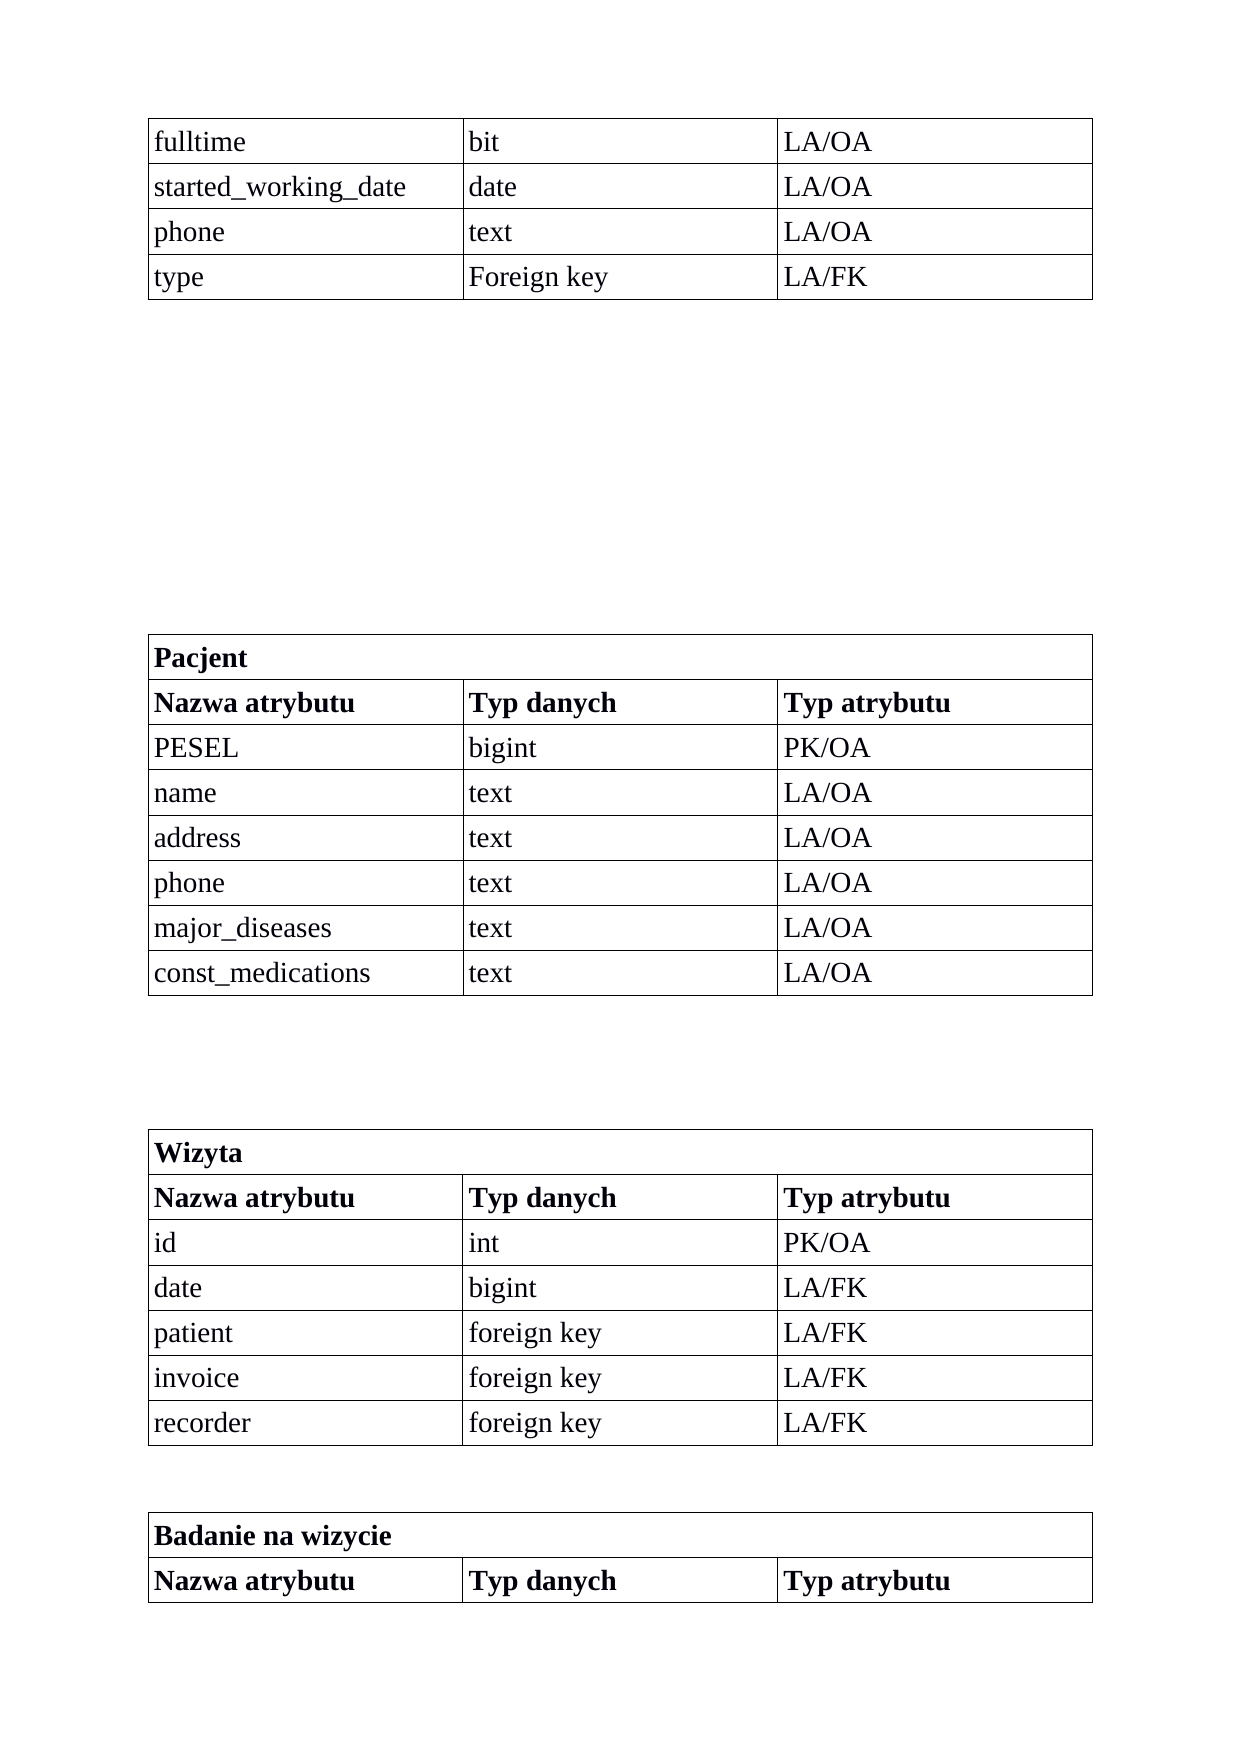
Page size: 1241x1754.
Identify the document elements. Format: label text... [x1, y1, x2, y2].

table_cell LA/OA [778, 906, 1092, 950]
table_cell const_medications [149, 951, 463, 995]
table_cell invoice [149, 1356, 462, 1400]
table_cell text [464, 861, 777, 905]
table_cell int [463, 1220, 777, 1264]
table_cell Foreign key [464, 255, 777, 298]
table_cell LA/FK [778, 1311, 1092, 1355]
table_cell LA/OA [778, 770, 1092, 814]
table_cell Typ atrybutu [778, 1175, 1092, 1219]
table_header Badanie na wizycie [149, 1513, 1092, 1557]
table_cell bigint [464, 725, 777, 769]
table_cell type [149, 255, 463, 298]
table_cell major_diseases [149, 906, 463, 950]
table_cell foreign key [463, 1311, 777, 1355]
table_cell text [464, 906, 777, 950]
table_cell LA/FK [778, 1401, 1092, 1445]
table_cell LA/OA [778, 951, 1092, 995]
table_cell PK/OA [778, 1220, 1092, 1264]
table_cell date [464, 164, 777, 208]
table_cell fulltime [149, 119, 463, 163]
table_cell foreign key [463, 1401, 777, 1445]
table_cell date [149, 1266, 462, 1309]
table_cell address [149, 816, 463, 859]
table_cell text [464, 816, 777, 859]
table_cell Typ danych [463, 1175, 777, 1219]
table_cell foreign key [463, 1356, 777, 1400]
table_cell Typ atrybutu [778, 1558, 1092, 1602]
table_cell Nazwa atrybutu [149, 680, 463, 724]
table_cell LA/OA [778, 209, 1092, 253]
table_cell Nazwa atrybutu [149, 1558, 462, 1602]
table_cell Typ danych [463, 1558, 777, 1602]
table_cell text [464, 209, 777, 253]
table_cell PK/OA [778, 725, 1092, 769]
table_cell phone [149, 209, 463, 253]
table_cell recorder [149, 1401, 462, 1445]
table_cell LA/FK [778, 1356, 1092, 1400]
table_cell started_working_date [149, 164, 463, 208]
table_cell Typ danych [464, 680, 777, 724]
table_cell LA/FK [778, 255, 1092, 298]
table_cell name [149, 770, 463, 814]
table_cell LA/OA [778, 164, 1092, 208]
table_cell LA/OA [778, 816, 1092, 859]
table_cell phone [149, 861, 463, 905]
table_cell patient [149, 1311, 462, 1355]
table_cell Nazwa atrybutu [149, 1175, 462, 1219]
table_header Wizyta [149, 1130, 1092, 1174]
table_cell bit [464, 119, 777, 163]
table_cell PESEL [149, 725, 463, 769]
table_cell id [149, 1220, 462, 1264]
table_cell LA/FK [778, 1266, 1092, 1309]
table_header Pacjent [149, 635, 1092, 679]
table_cell bigint [463, 1266, 777, 1309]
table_cell text [464, 951, 777, 995]
table_cell text [464, 770, 777, 814]
table_cell LA/OA [778, 119, 1092, 163]
table_cell Typ atrybutu [778, 680, 1092, 724]
table_cell LA/OA [778, 861, 1092, 905]
